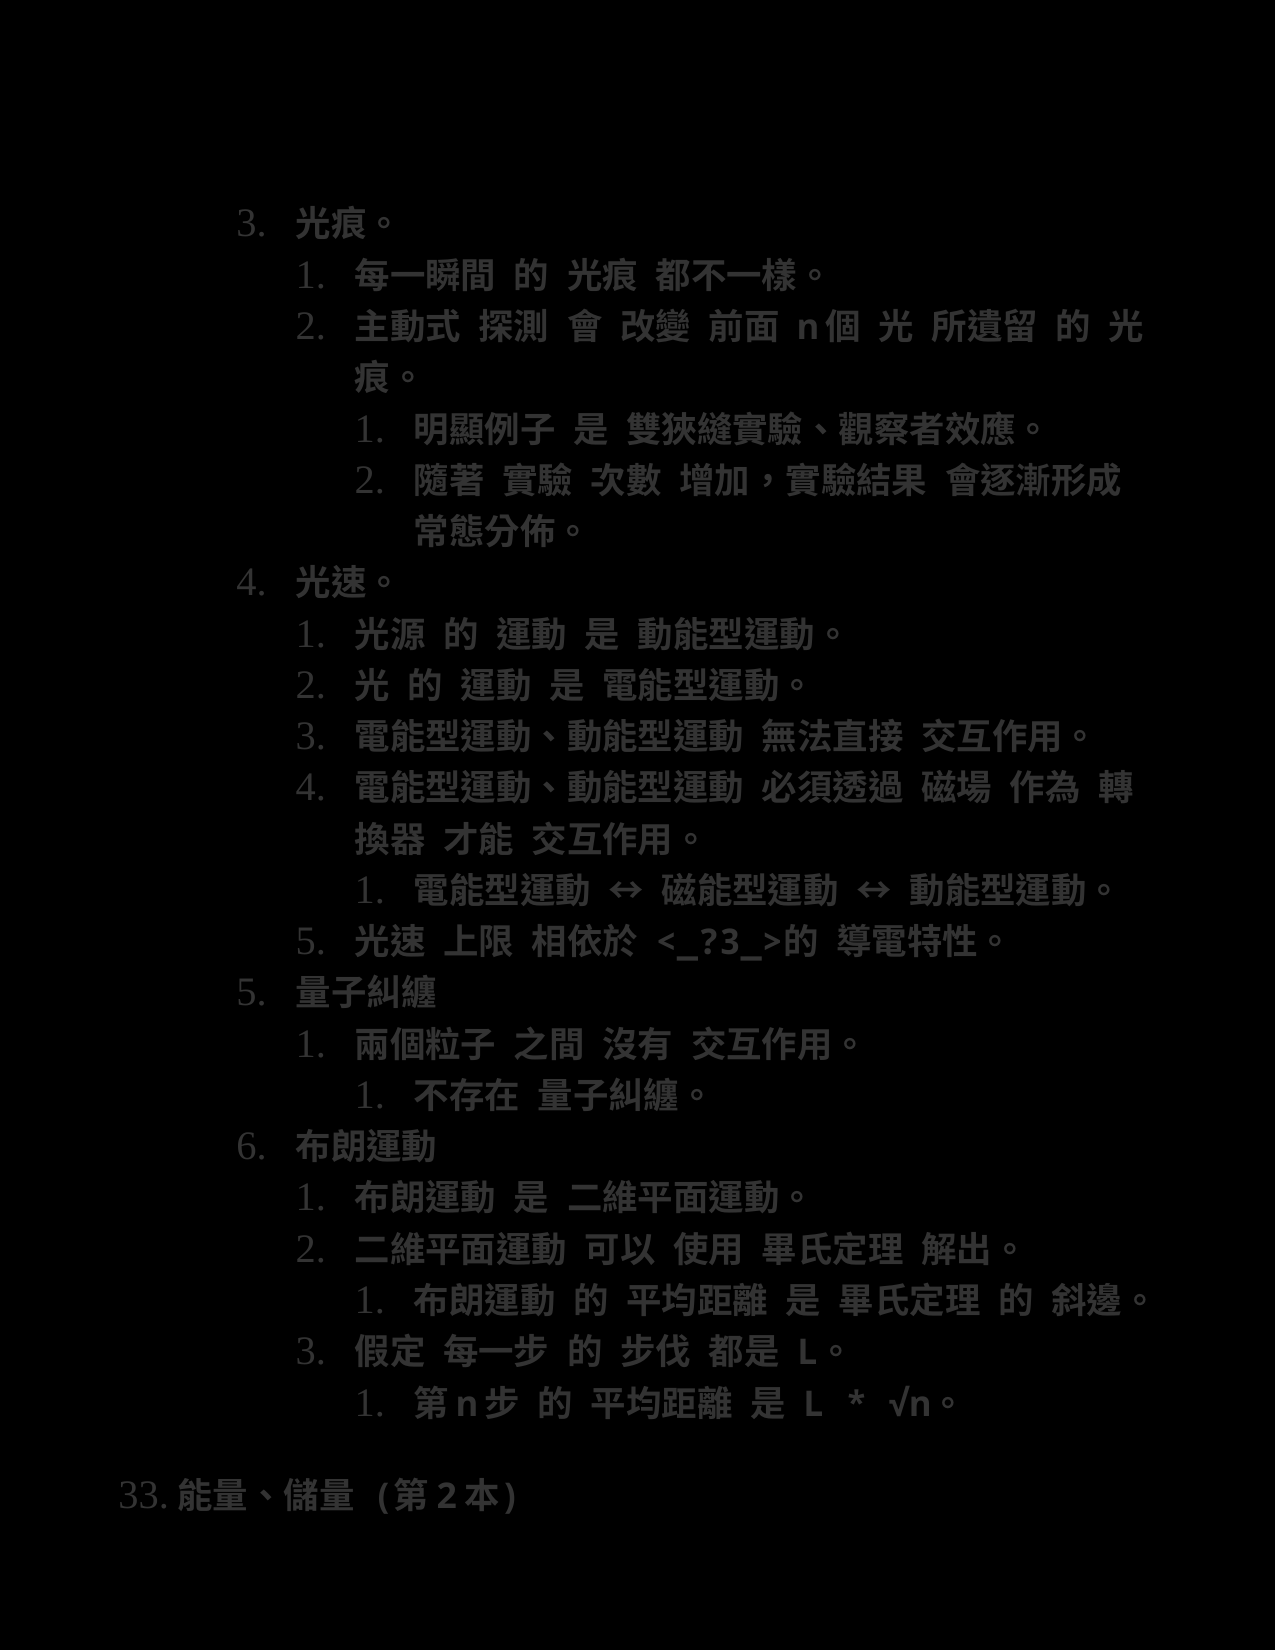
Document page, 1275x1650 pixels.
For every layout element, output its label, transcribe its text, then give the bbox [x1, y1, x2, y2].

list 主動式 探測 會 改變 前面 n個 光 所遺留 的 光痕。 [295, 298, 1157, 401]
list 布朗運動 是 二維平面運動。 [295, 1170, 1157, 1221]
list 明顯例子 是 雙狹縫實驗、觀察者效應。 [354, 401, 1157, 452]
list 不存在 量子糾纏。 [354, 1067, 1157, 1118]
list 兩個粒子 之間 沒有 交互作用。 [295, 1016, 1157, 1067]
list 光速。 [236, 555, 1157, 606]
list 電能型運動、動能型運動 必須透過 磁場 作為 轉換器 才能 交互作用。 [295, 760, 1157, 862]
list 布朗運動 [236, 1118, 1157, 1170]
list 光速 上限 相依於 <_?3_>的 導電特性。 [295, 913, 1157, 965]
list 每一瞬間 的 光痕 都不一樣。 [295, 247, 1157, 298]
list 光痕。 [236, 196, 1157, 247]
list 第n步 的 平均距離 是 L * √n。 [354, 1375, 1157, 1426]
list 隨著 實驗 次數 增加，實驗結果 會逐漸形成 常態分佈。 [354, 452, 1157, 555]
list 光源 的 運動 是 動能型運動。 [295, 606, 1157, 657]
list 電能型運動、動能型運動 無法直接 交互作用。 [295, 708, 1157, 760]
list 假定 每一步 的 步伐 都是 L。 [295, 1323, 1157, 1375]
list 電能型運動 ↔ 磁能型運動 ↔ 動能型運動。 [354, 862, 1157, 913]
list 能量、儲量 (第2本) [118, 1467, 1157, 1518]
list 布朗運動 的 平均距離 是 畢氏定理 的 斜邊。 [354, 1272, 1157, 1323]
list 量子糾纏 [236, 965, 1157, 1016]
list 二維平面運動 可以 使用 畢氏定理 解出。 [295, 1221, 1157, 1272]
list 光 的 運動 是 電能型運動。 [295, 657, 1157, 708]
